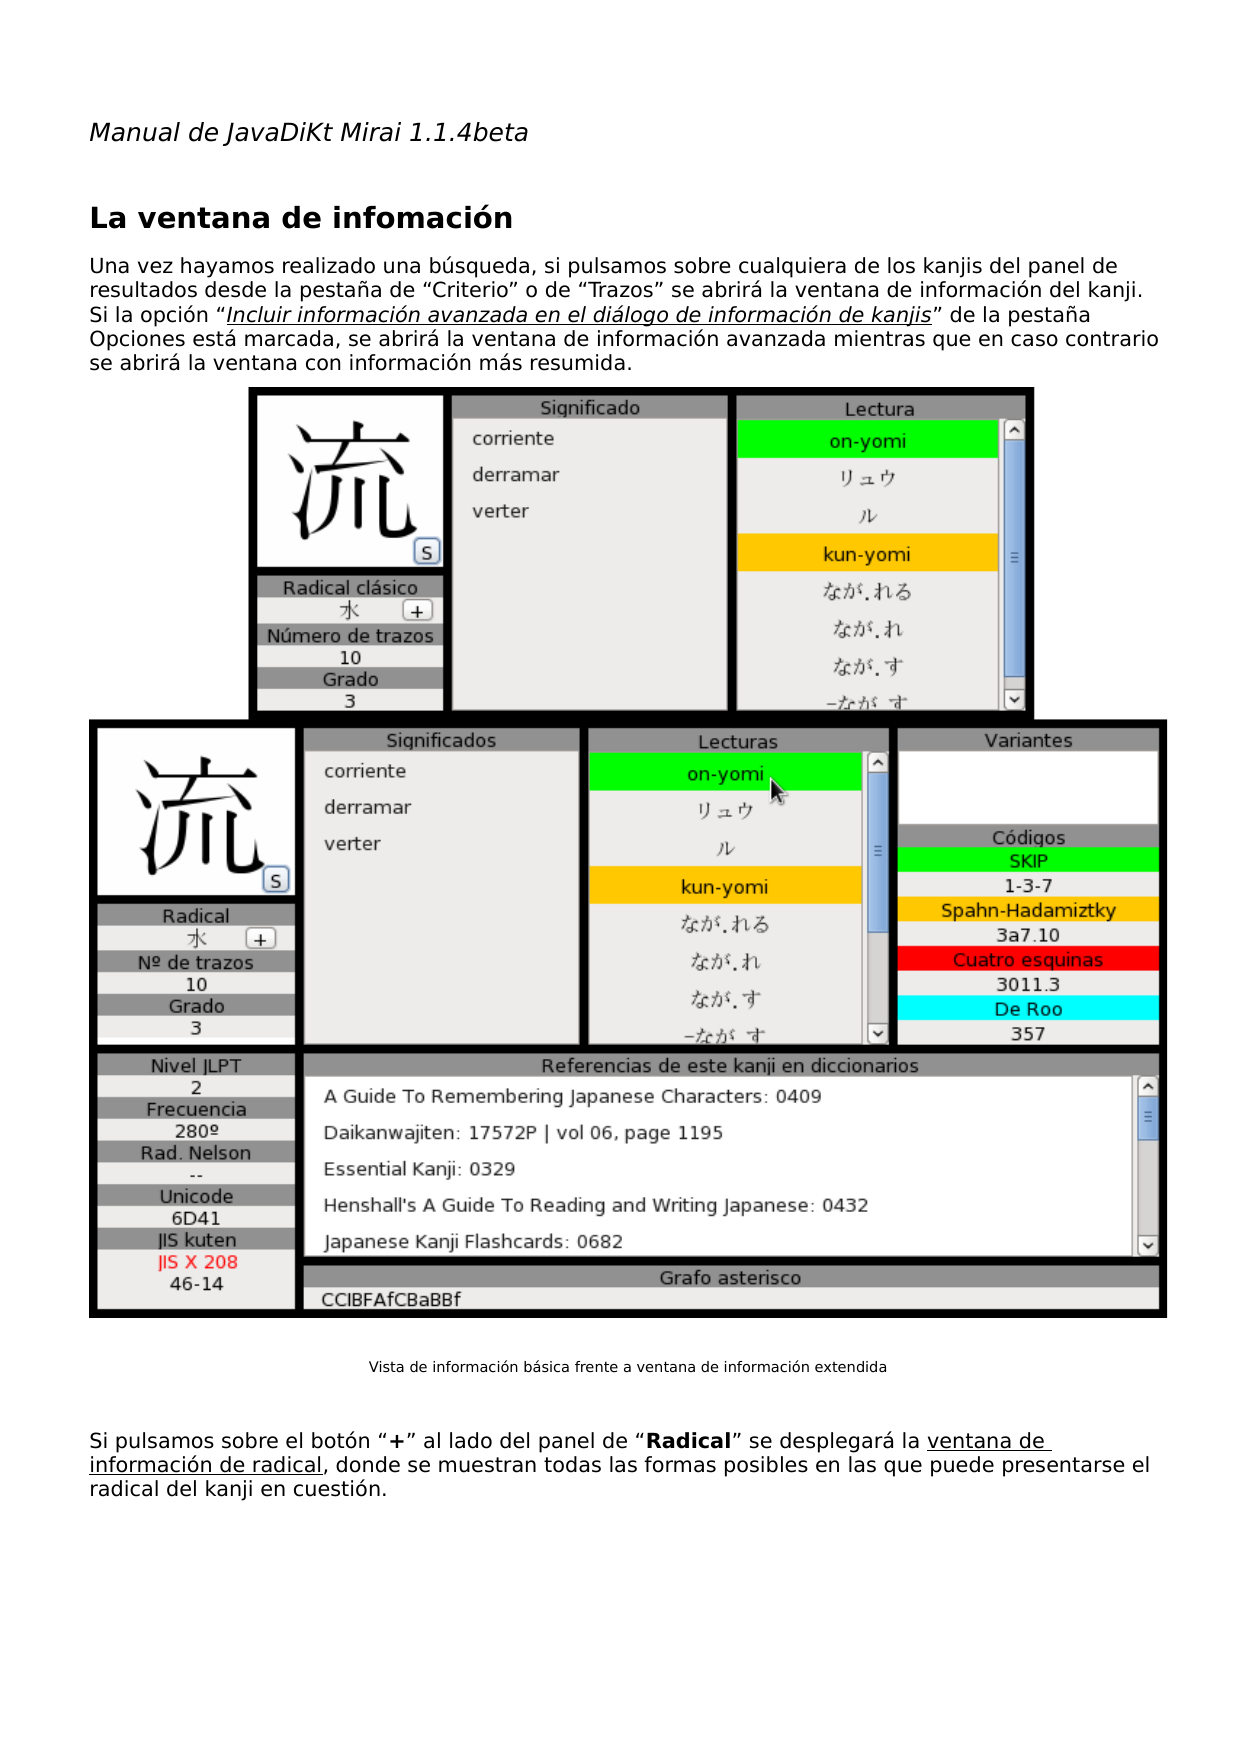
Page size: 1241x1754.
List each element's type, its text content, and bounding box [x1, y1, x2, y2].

text Si pulsamos sobre el botón “+” al lado del panel de “Radical” se desplegará la ventana de información de radical, donde se muestran todas las formas posibles en las que puede presentarse el radical del kanji en cuestión. [89, 1429, 1167, 1501]
text Vista de información básica frente a ventana de información extendida [89, 1359, 1167, 1376]
text Una vez hayamos realizado una búsqueda, si pulsamos sobre cualquiera de los kanjis del panel de resultados desde la pestaña de “Criterio” o de “Trazos” se abrirá la ventana de información del kanji. Si la opción “Incluir información avanzada en el diálogo de información de kanjis” de la pestaña Opciones está marcada, se abrirá la ventana de información avanzada mientras que en caso contrario se abrirá la ventana con información más resumida. [89, 254, 1167, 376]
picture [89, 387, 1168, 1318]
subtitle La ventana de infomación [89, 202, 1167, 236]
